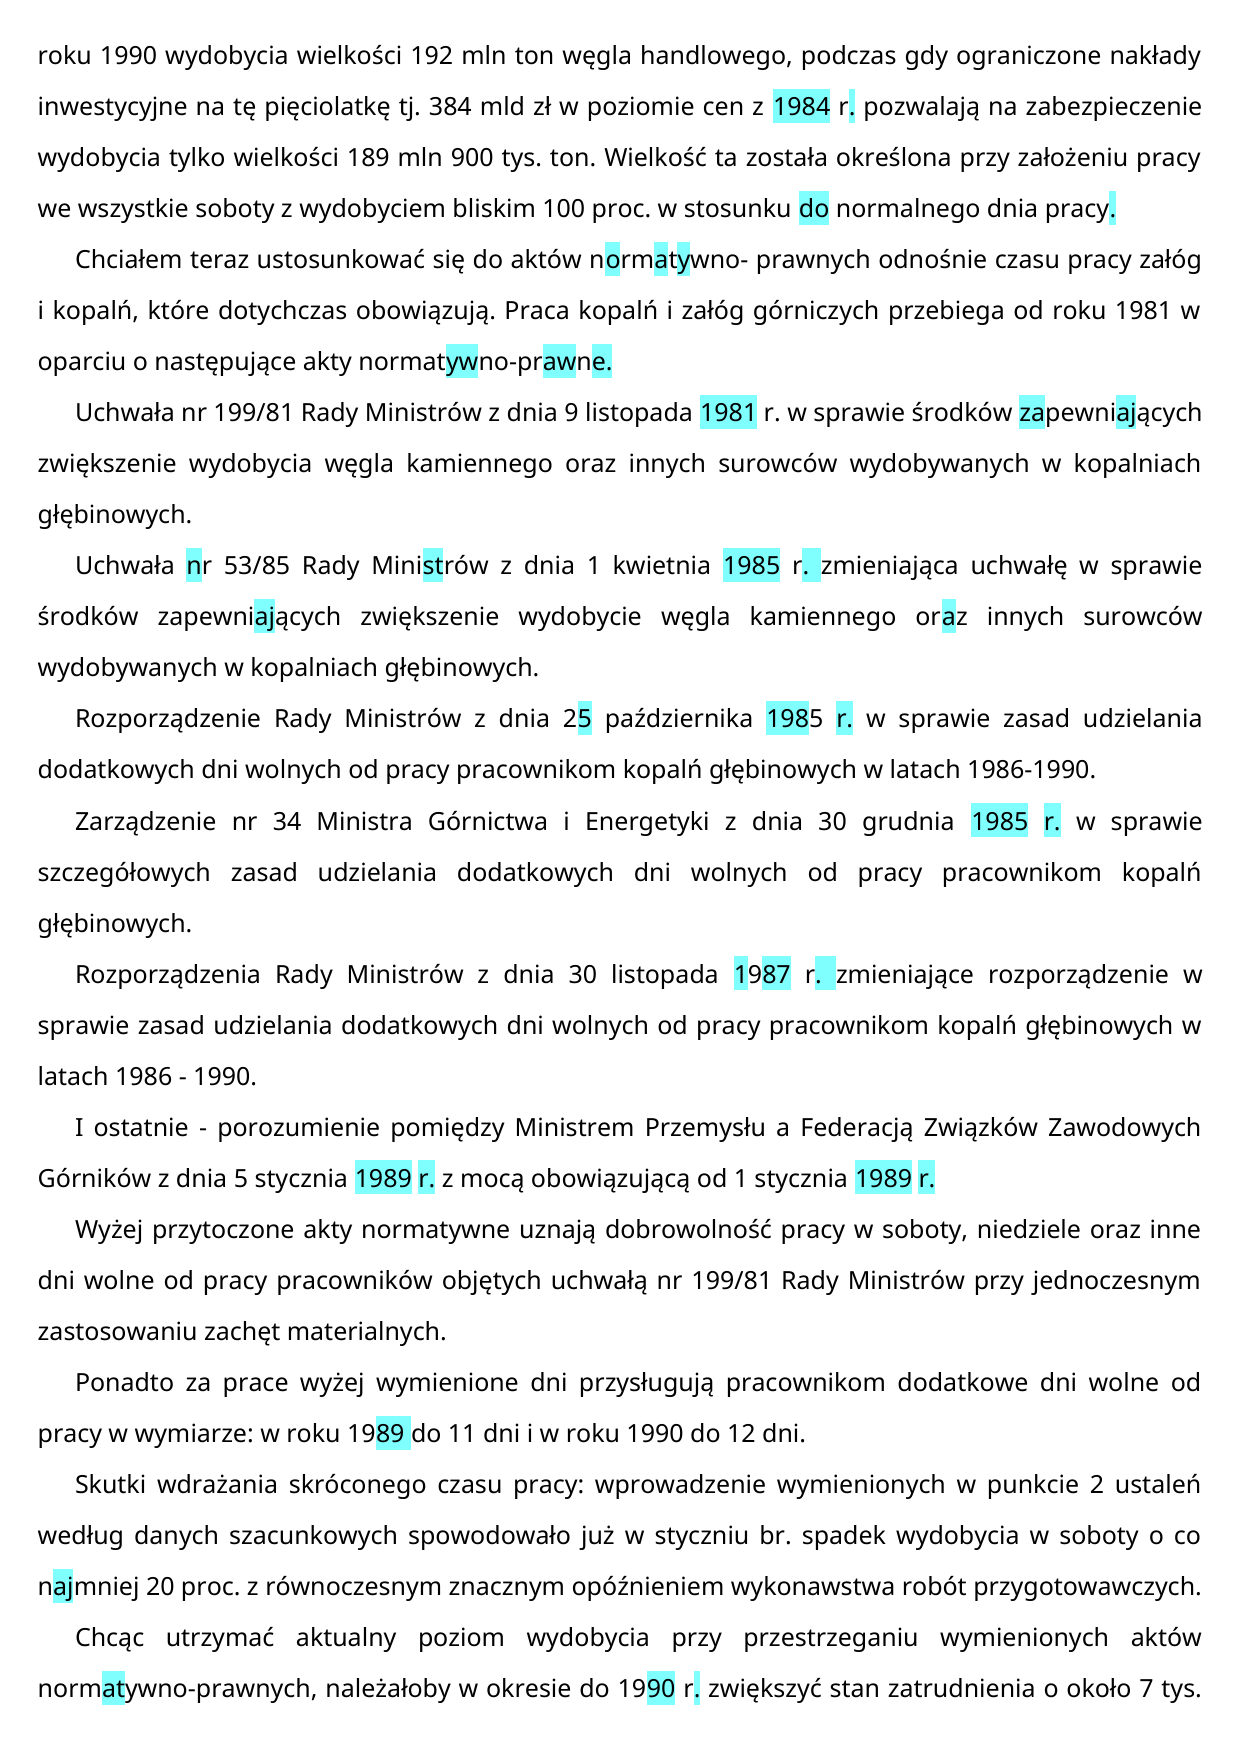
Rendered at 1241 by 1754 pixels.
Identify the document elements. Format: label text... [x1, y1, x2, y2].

text Wyżej przytoczone akty normatywne uznają dobrowolność pracy w soboty, niedziele oraz inne dni wolne od pracy pracowników objętych uchwałą nr 199/81 Rady Ministrów przy jednoczesnym zastosowaniu zachęt materialnych. [37, 1211, 1203, 1348]
text roku 1990 wydobycia wielkości 192 mln ton węgla handlowego, podczas gdy ograniczone nakłady inwestycyjne na tę pięciolatkę tj. 384 mld zł w poziomie cen z 1984 r. pozwalają na zabezpieczenie wydobycia tylko wielkości 189 mln 900 tys. ton. Wielkość ta została określona przy założeniu pracy we wszystkie soboty z wydobyciem bliskim 100 proc. w stosunku do normalnego dnia pracy. [37, 37, 1203, 225]
text Uchwała nr 199/81 Rady Ministrów z dnia 9 listopada 1981 r. w sprawie środków zapewniających zwiększenie wydobycia węgla kamiennego oraz innych surowców wydobywanych w kopalniach głębinowych. [37, 395, 1203, 531]
text I ostatnie - porozumienie pomiędzy Ministrem Przemysłu a Federacją Związków Zawodowych Górników z dnia 5 stycznia 1989 r. z mocą obowiązującą od 1 stycznia 1989 r. [37, 1109, 1203, 1194]
text Ponadto za prace wyżej wymienione dni przysługują pracownikom dodatkowe dni wolne od pracy w wymiarze: w roku 1989 do 11 dni i w roku 1990 do 12 dni. [37, 1364, 1203, 1450]
text Chciałem teraz ustosunkować się do aktów normatywno- prawnych odnośnie czasu pracy załóg i kopalń, które dotychczas obowiązują. Praca kopalń i załóg górniczych przebiega od roku 1981 w oparciu o następujące akty normatywno-prawne. [37, 242, 1203, 378]
text Chcąc utrzymać aktualny poziom wydobycia przy przestrzeganiu wymienionych aktów normatywno-prawnych, należałoby w okresie do 1990 r. zwiększyć stan zatrudnienia o około 7 tys. [37, 1620, 1203, 1705]
text Skutki wdrażania skróconego czasu pracy: wprowadzenie wymienionych w punkcie 2 ustaleń według danych szacunkowych spowodowało już w styczniu br. spadek wydobycia w soboty o co najmniej 20 proc. z równoczesnym znacznym opóźnieniem wykonawstwa robót przygotowawczych. [37, 1467, 1203, 1603]
text Rozporządzenie Rady Ministrów z dnia 25 października 1985 r. w sprawie zasad udzielania dodatkowych dni wolnych od pracy pracownikom kopalń głębinowych w latach 1986-1990. [37, 701, 1203, 786]
text Uchwała nr 53/85 Rady Ministrów z dnia 1 kwietnia 1985 r. zmieniająca uchwałę w sprawie środków zapewniających zwiększenie wydobycie węgla kamiennego oraz innych surowców wydobywanych w kopalniach głębinowych. [37, 548, 1203, 684]
text Rozporządzenia Rady Ministrów z dnia 30 listopada 1987 r. zmieniające rozporządzenie w sprawie zasad udzielania dodatkowych dni wolnych od pracy pracownikom kopalń głębinowych w latach 1986 - 1990. [37, 956, 1203, 1092]
text Zarządzenie nr 34 Ministra Górnictwa i Energetyki z dnia 30 grudnia 1985 r. w sprawie szczegółowych zasad udzielania dodatkowych dni wolnych od pracy pracownikom kopalń głębinowych. [37, 803, 1203, 939]
